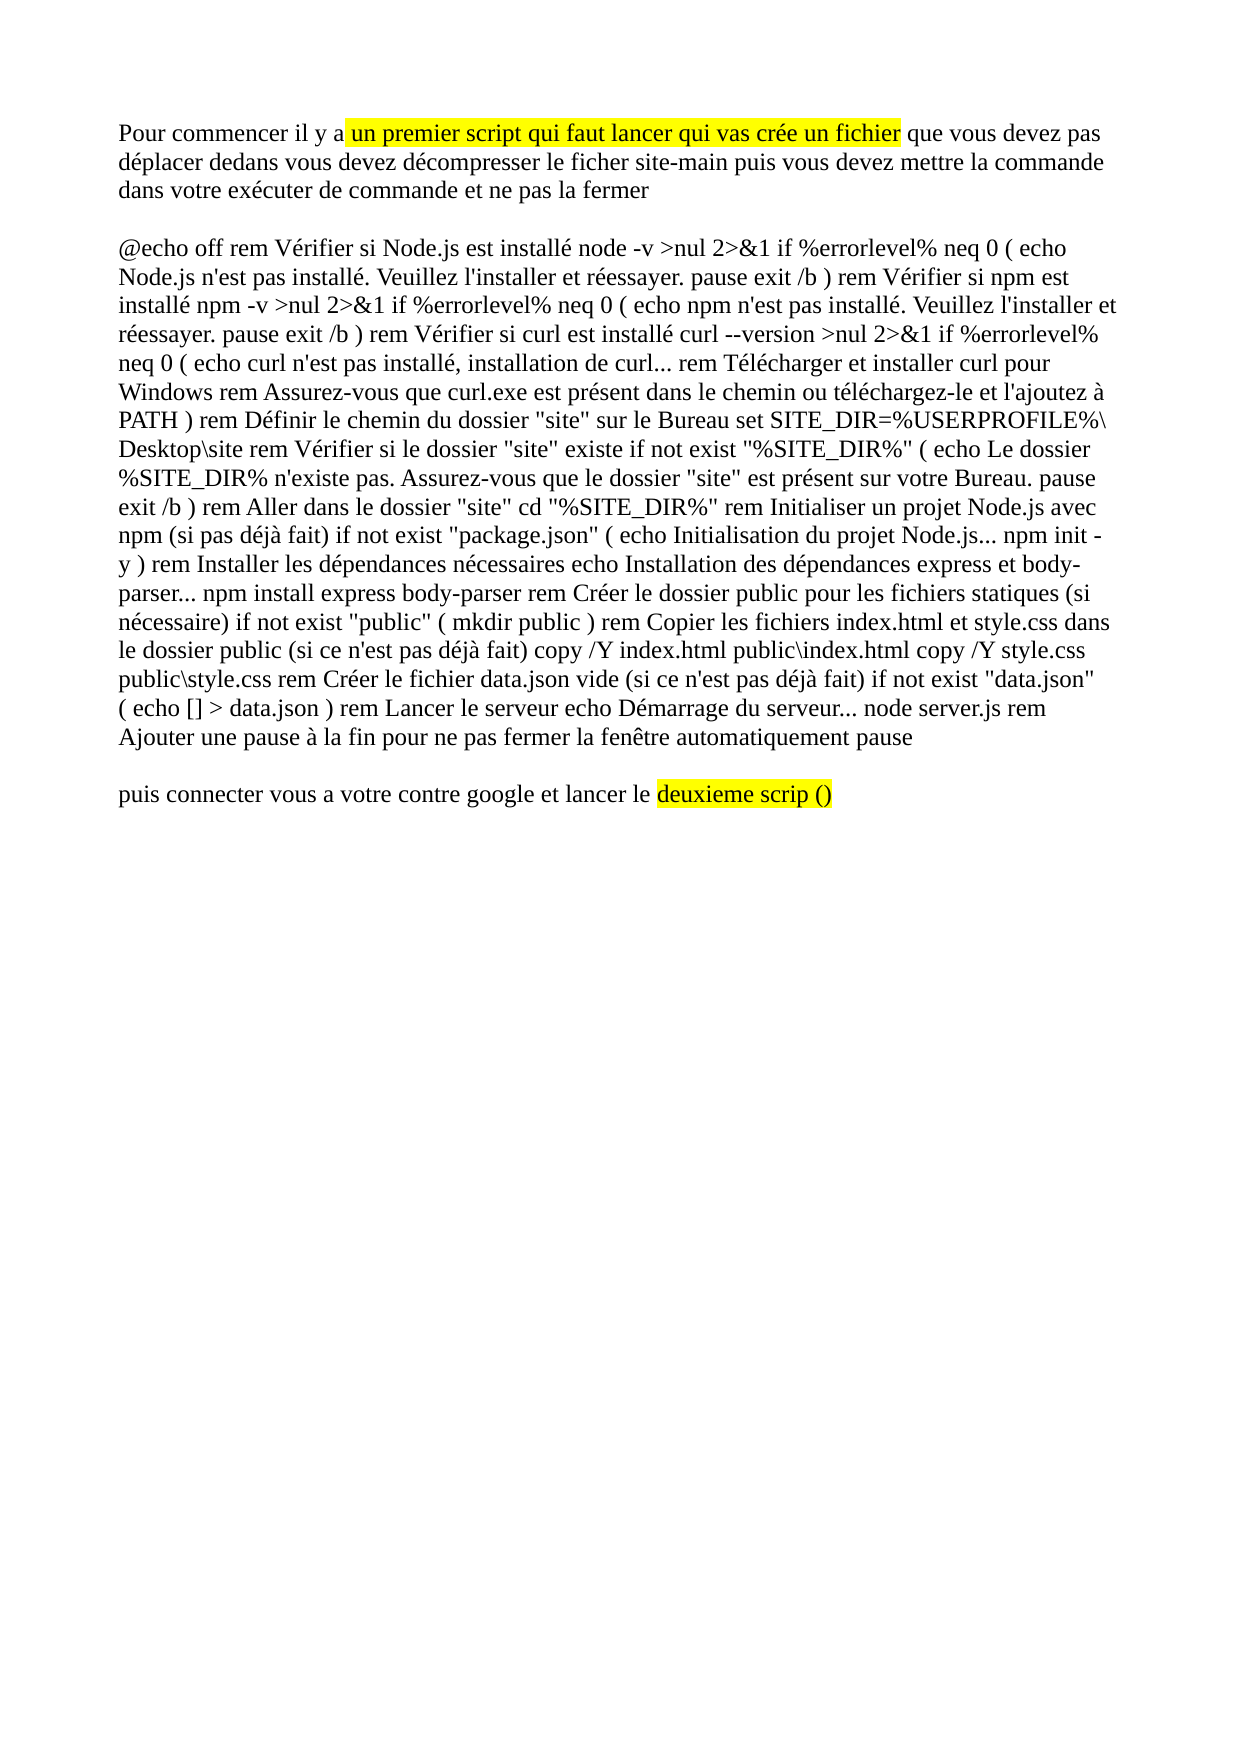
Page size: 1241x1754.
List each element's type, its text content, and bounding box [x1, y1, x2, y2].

text Pour commencer il y a un premier script qui faut lancer qui vas crée un fichier que vous devez pas déplacer dedans vous devez décompresser le ficher site-main puis vous devez mettre la commande dans votre exécuter de commande et ne pas la fermer [118, 118, 1122, 204]
text @echo off rem Vérifier si Node.js est installé node -v >nul 2>&1 if %errorlevel% neq 0 ( echo Node.js n'est pas installé. Veuillez l'installer et réessayer. pause exit /b ) rem Vérifier si npm est installé npm -v >nul 2>&1 if %errorlevel% neq 0 ( echo npm n'est pas installé. Veuillez l'installer et réessayer. pause exit /b ) rem Vérifier si curl est installé curl --version >nul 2>&1 if %errorlevel% neq 0 ( echo curl n'est pas installé, installation de curl... rem Télécharger et installer curl pour Windows rem Assurez-vous que curl.exe est présent dans le chemin ou téléchargez-le et l'ajoutez à PATH ) rem Définir le chemin du dossier "site" sur le Bureau set SITE_DIR=%USERPROFILE%\Desktop\site rem Vérifier si le dossier "site" existe if not exist "%SITE_DIR%" ( echo Le dossier %SITE_DIR% n'existe pas. Assurez-vous que le dossier "site" est présent sur votre Bureau. pause exit /b ) rem Aller dans le dossier "site" cd "%SITE_DIR%" rem Initialiser un projet Node.js avec npm (si pas déjà fait) if not exist "package.json" ( echo Initialisation du projet Node.js... npm init -y ) rem Installer les dépendances nécessaires echo Installation des dépendances express et body-parser... npm install express body-parser rem Créer le dossier public pour les fichiers statiques (si nécessaire) if not exist "public" ( mkdir public ) rem Copier les fichiers index.html et style.css dans le dossier public (si ce n'est pas déjà fait) copy /Y index.html public\index.html copy /Y style.css public\style.css rem Créer le fichier data.json vide (si ce n'est pas déjà fait) if not exist "data.json" ( echo [] > data.json ) rem Lancer le serveur echo Démarrage du serveur... node server.js rem Ajouter une pause à la fin pour ne pas fermer la fenêtre automatiquement pause [118, 233, 1122, 751]
text puis connecter vous a votre contre google et lancer le deuxieme scrip () [118, 779, 1122, 808]
